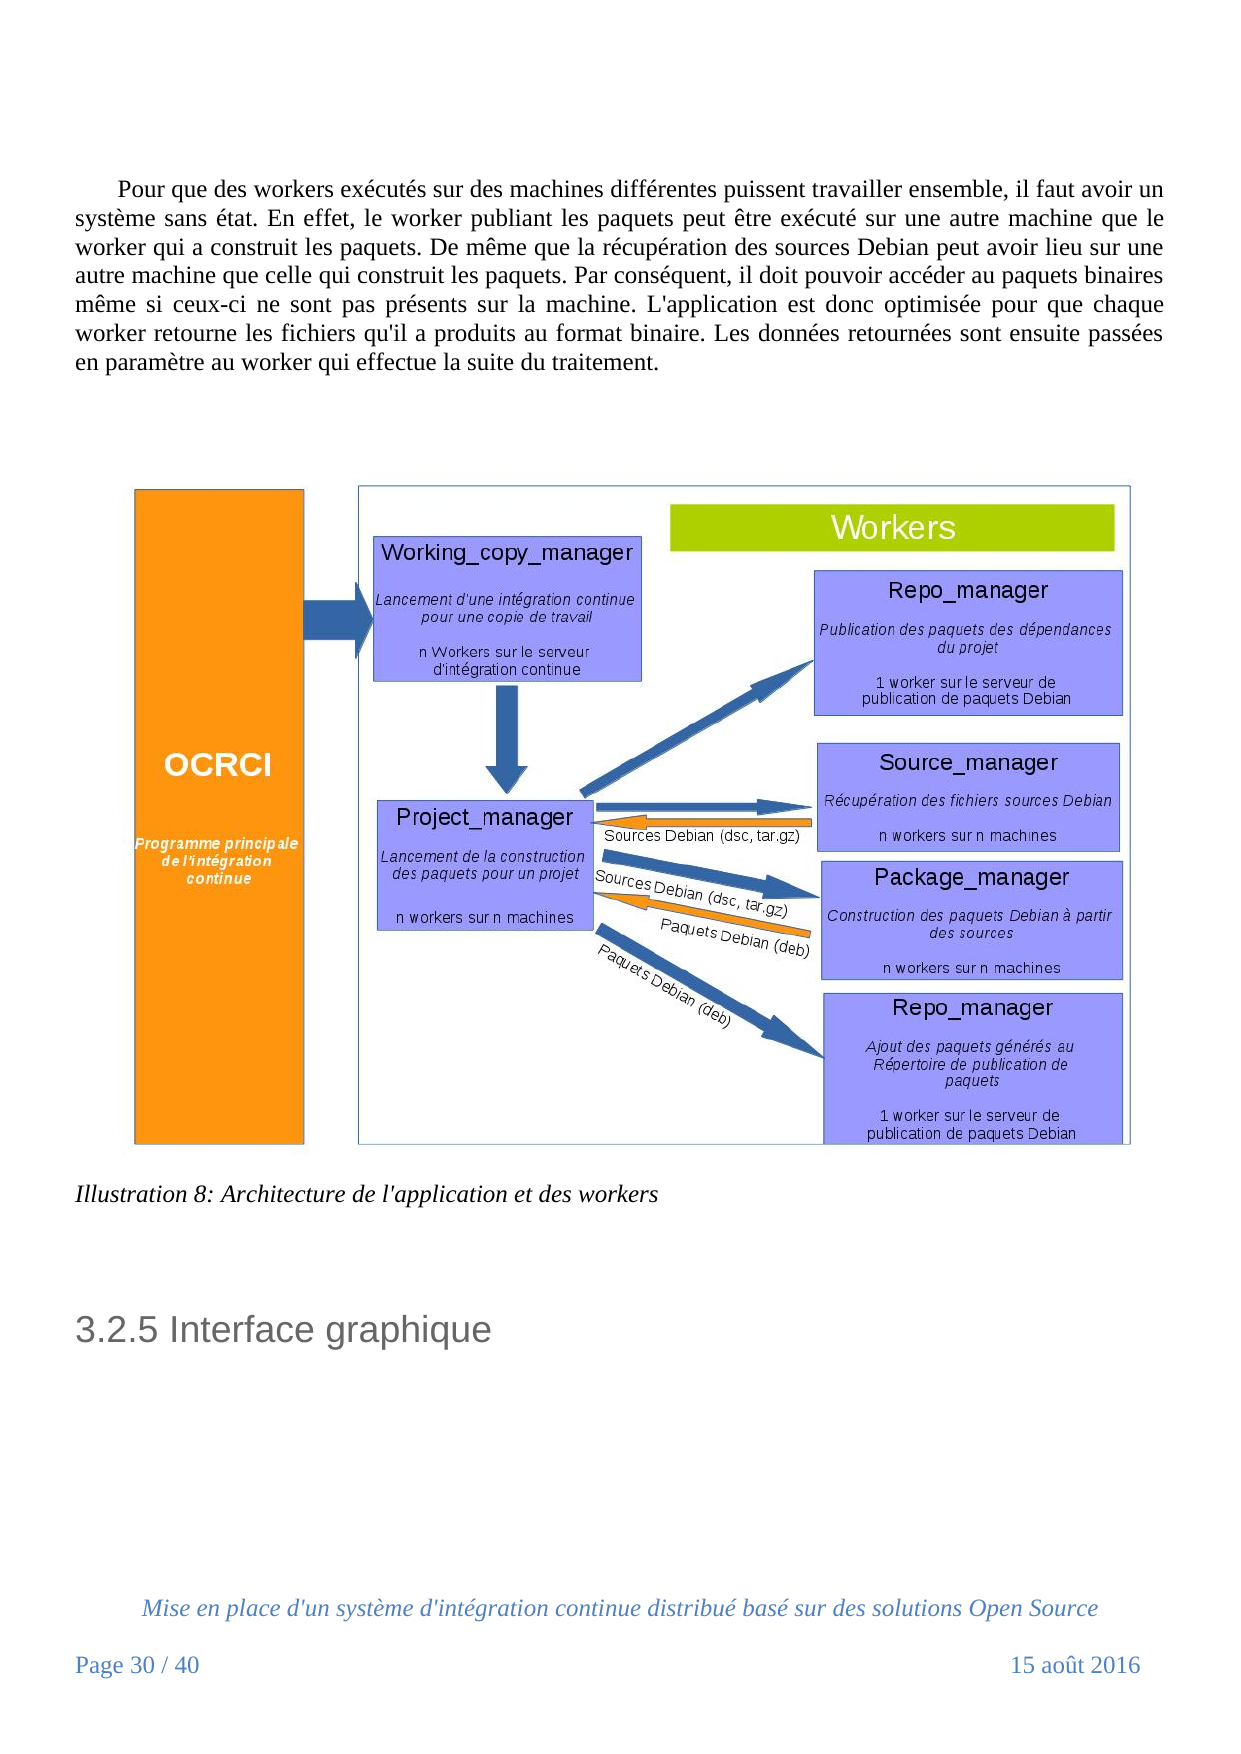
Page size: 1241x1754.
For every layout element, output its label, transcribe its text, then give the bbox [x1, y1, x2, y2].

picture [75, 408, 1166, 1180]
text Illustration 8: Architecture de l'application et des workers [75, 1180, 1165, 1208]
text Pour que des workers exécutés sur des machines différentes puissent travailler ensemble, il faut avoir un système sans état. En effet, le worker publiant les paquets peut être exécuté sur une autre machine que le worker qui a construit les paquets. De même que la récupération des sources Debian peut avoir lieu sur une autre machine que celle qui construit les paquets. Par conséquent, il doit pouvoir accéder au paquets binaires même si ceux-ci ne sont pas présents sur la machine. L'application est donc optimisée pour que chaque worker retourne les fichiers qu'il a produits au format binaire. Les données retournées sont ensuite passées en paramètre au worker qui effectue la suite du traitement. [75, 174, 1165, 375]
subtitle Interface graphique [75, 1307, 1165, 1351]
